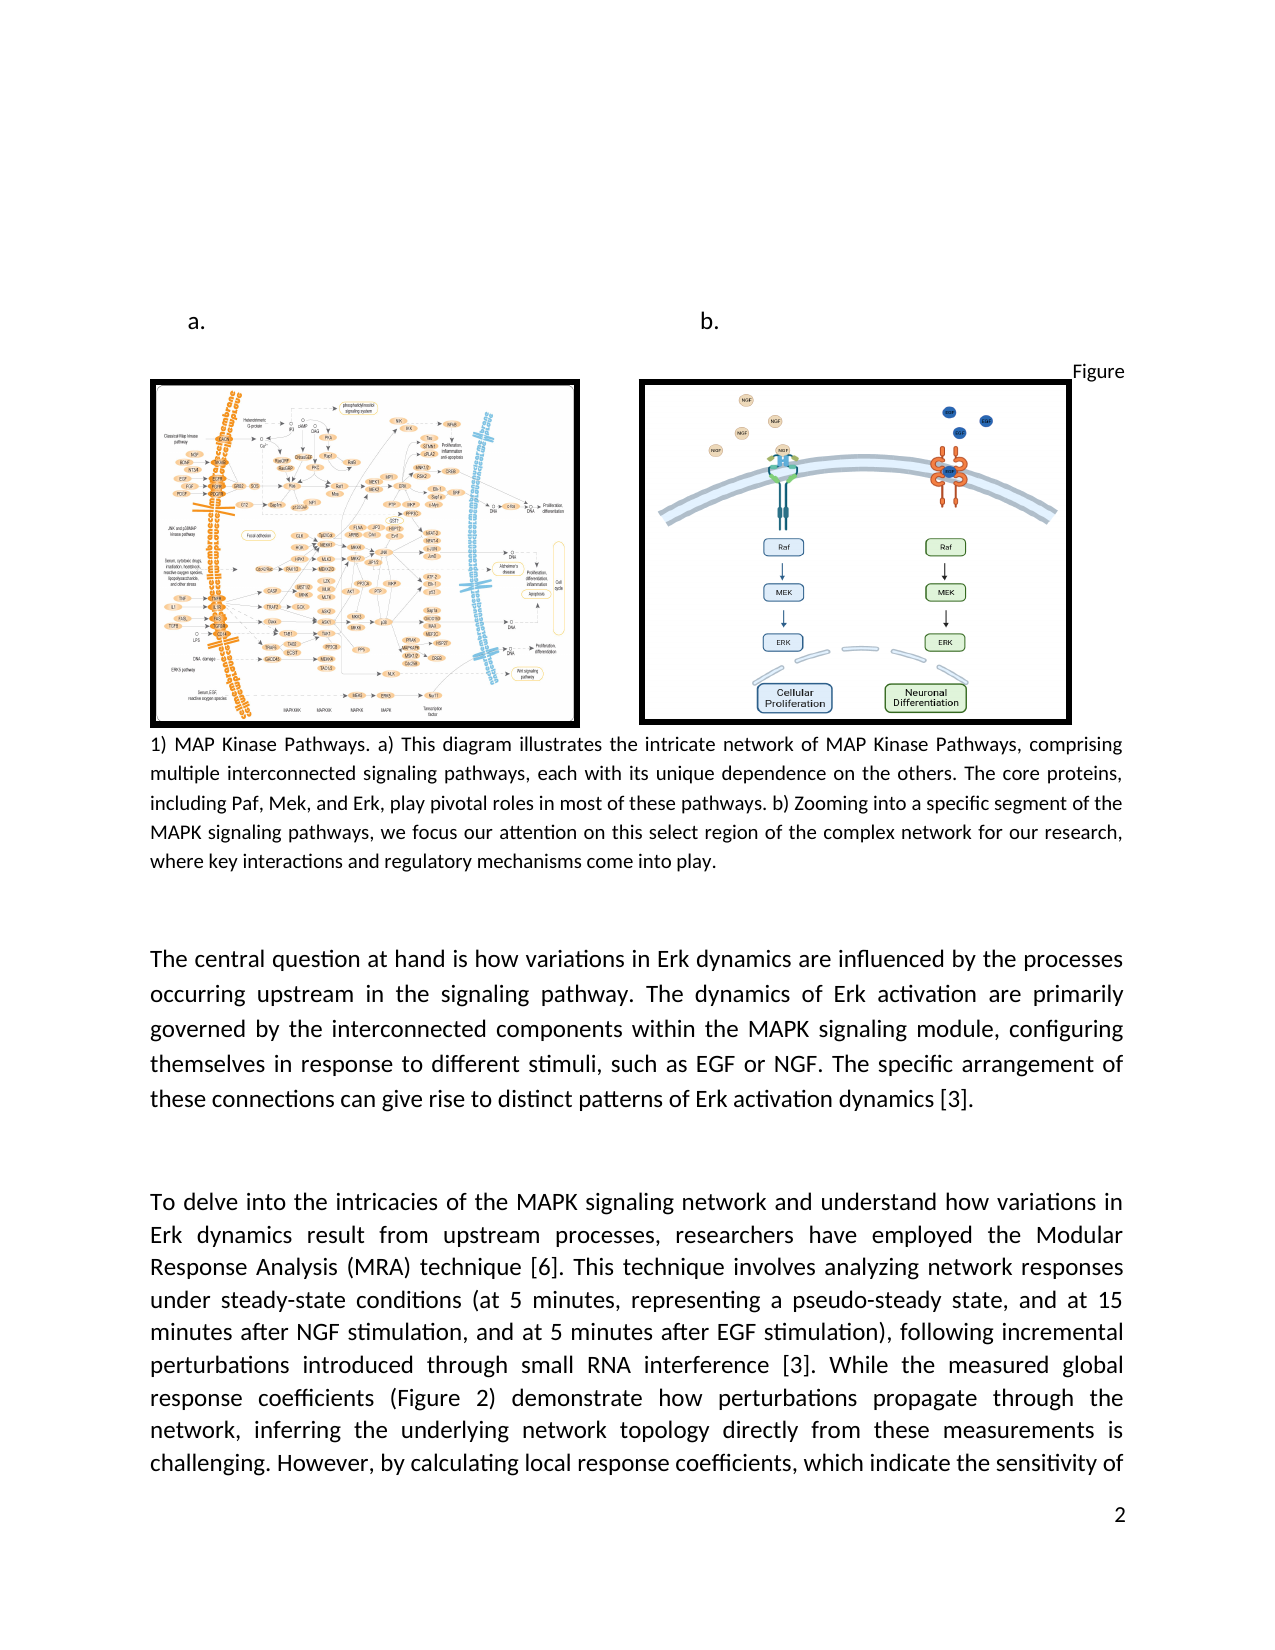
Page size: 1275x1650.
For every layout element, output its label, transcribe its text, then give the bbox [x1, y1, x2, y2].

text The central question at hand is how variations in Erk dynamics are influenced by the processes occurring upstream in the signaling pathway. The dynamics of Erk activation are primarily governed by the interconnected components within the MAPK signaling module, configuring themselves in response to different stimuli, such as EGF or NGF. The specific arrangement of these connections can give rise to distinct patterns of Erk activation dynamics [3]. [150, 943, 1125, 1113]
text Figure 1) MAP Kinase Pathways. a) This diagram illustrates the intricate network of MAP Kinase Pathways, comprising multiple interconnected signaling pathways, each with its unique dependence on the others. The core proteins, including Paf, Mek, and Erk, play pivotal roles in most of these pathways. b) Zooming into a specific segment of the MAPK signaling pathways, we focus our attention on this select region of the complex network for our research, where key interactions and regulatory mechanisms come into play. [150, 357, 1125, 873]
list b. [187, 305, 1125, 336]
text To delve into the intricacies of the MAPK signaling network and understand how variations in Erk dynamics result from upstream processes, researchers have employed the Modular Response Analysis (MRA) technique [6]. This technique involves analyzing network responses under steady-state conditions (at 5 minutes, representing a pseudo-steady state, and at 15 minutes after NGF stimulation, and at 5 minutes after EGF stimulation), following incremental perturbations introduced through small RNA interference [3]. While the measured global response coefficients (Figure 2) demonstrate how perturbations propagate through the network, inferring the underlying network topology directly from these measurements is challenging. However, by calculating local response coefficients, which indicate the sensitivity of [150, 1186, 1125, 1477]
